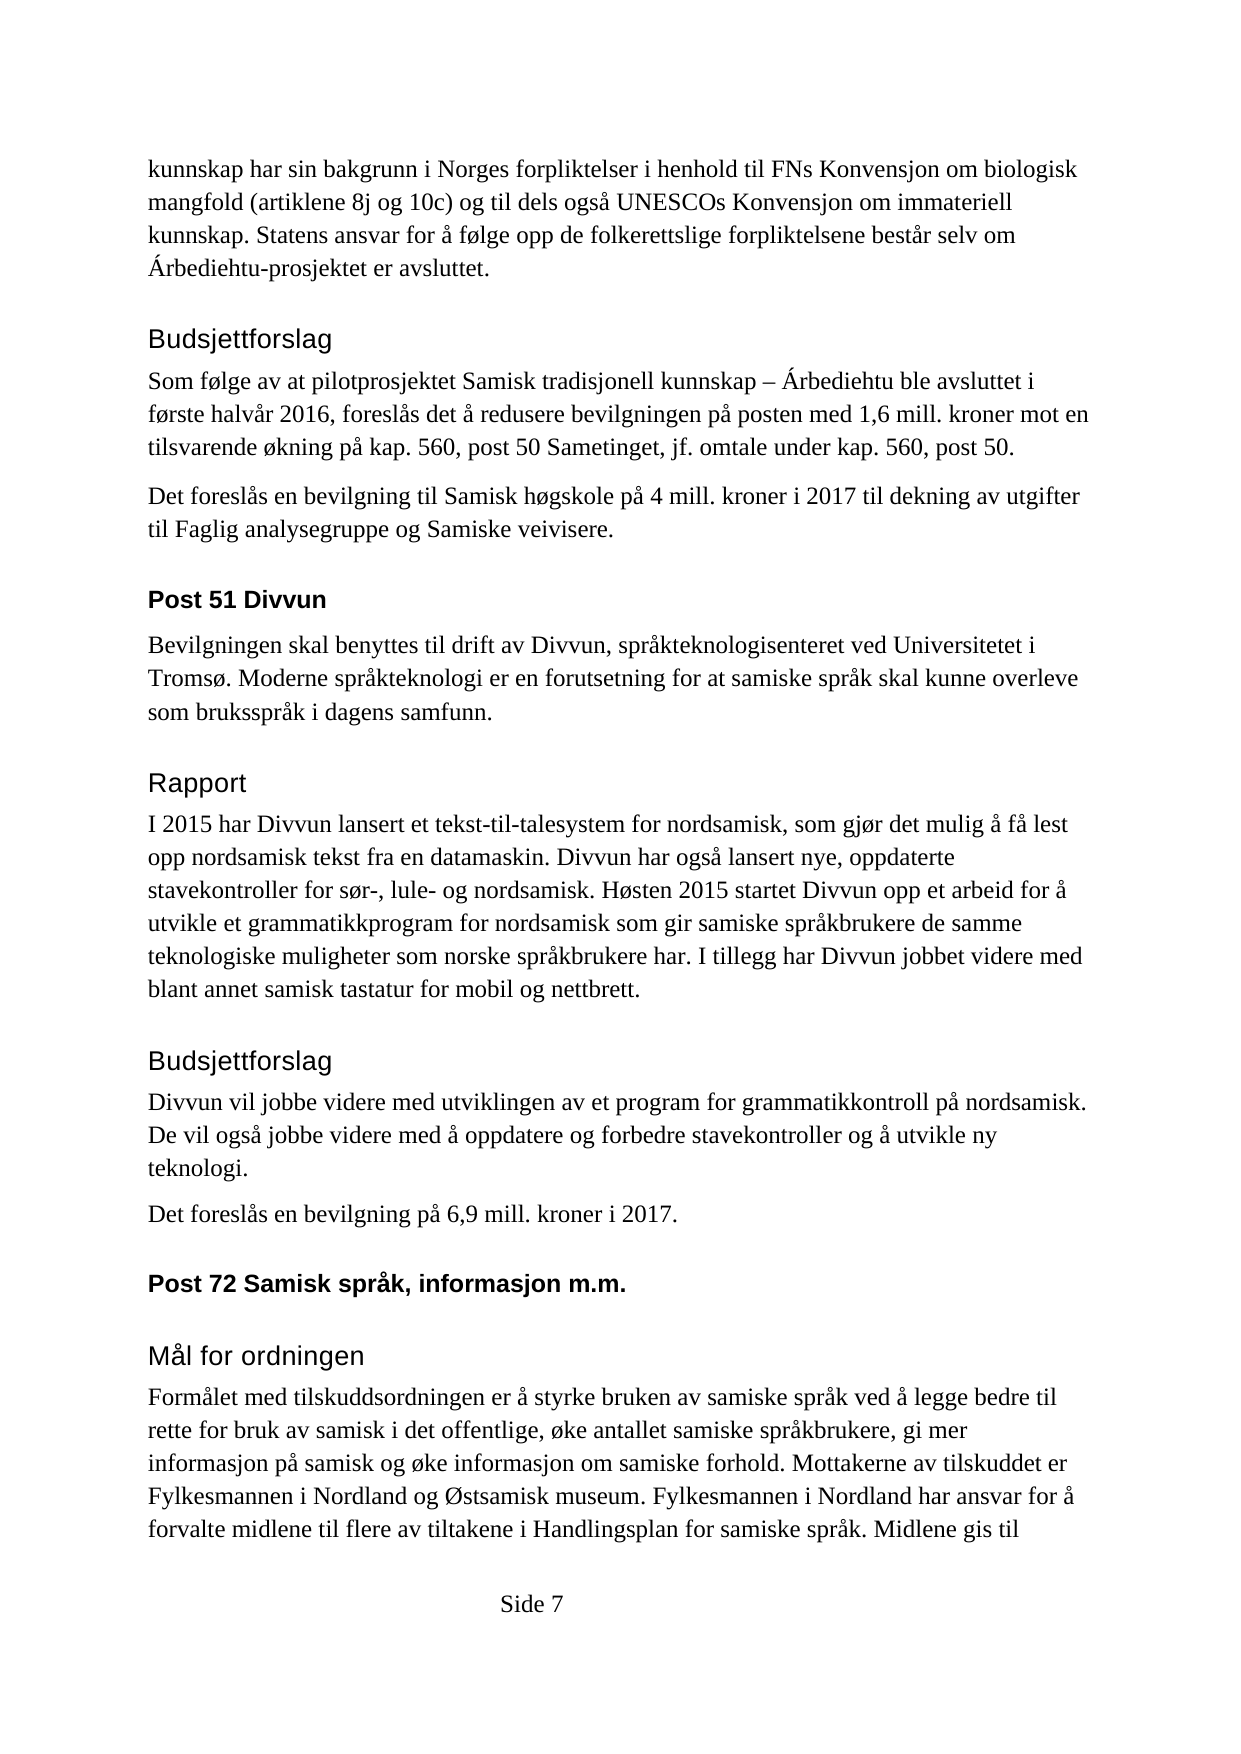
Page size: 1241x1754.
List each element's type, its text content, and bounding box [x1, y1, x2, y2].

text Bevilgningen skal benyttes til drift av Divvun, språkteknologisenteret ved Universitetet i Tromsø. Moderne språkteknologi er en forutsetning for at samiske språk skal kunne overleve som bruksspråk i dagens samfunn. [148, 631, 1093, 725]
text Post 72 Samisk språk, informasjon m.m. [148, 1269, 1093, 1298]
text Budsjettforslag [148, 1045, 1093, 1076]
text Rapport [148, 767, 1093, 798]
text Budsjettforslag [148, 323, 1093, 355]
text Formålet med tilskuddsordningen er å styrke bruken av samiske språk ved å legge bedre til rette for bruk av samisk i det offentlige, øke antallet samiske språkbrukere, gi mer informasjon på samisk og øke informasjon om samiske forhold. Mottakerne av tilskuddet er Fylkesmannen i Nordland og Østsamisk museum. Fylkesmannen i Nordland har ansvar for å forvalte midlene til flere av tiltakene i Handlingsplan for samiske språk. Midlene gis til [148, 1382, 1093, 1543]
text kunnskap har sin bakgrunn i Norges forpliktelser i henhold til FNs Konvensjon om biologisk mangfold (artiklene 8j og 10c) og til dels også UNESCOs Konvensjon om immateriell kunnskap. Statens ansvar for å følge opp de folkerettslige forpliktelsene består selv om Árbediehtu-prosjektet er avsluttet. [148, 154, 1093, 282]
text Post 51 Divvun [148, 585, 1093, 614]
text Som følge av at pilotprosjektet Samisk tradisjonell kunnskap – Árbediehtu ble avsluttet i første halvår 2016, foreslås det å redusere bevilgningen på posten med 1,6 mill. kroner mot en tilsvarende økning på kap. 560, post 50 Sametinget, jf. omtale under kap. 560, post 50. [148, 366, 1093, 461]
text I 2015 har Divvun lansert et tekst-til-talesystem for nordsamisk, som gjør det mulig å få lest opp nordsamisk tekst fra en datamaskin. Divvun har også lansert nye, oppdaterte stavekontroller for sør-, lule- og nordsamisk. Høsten 2015 startet Divvun opp et arbeid for å utvikle et grammatikkprogram for nordsamisk som gir samiske språkbrukere de samme teknologiske muligheter som norske språkbrukere har. I tillegg har Divvun jobbet videre med blant annet samisk tastatur for mobil og nettbrett. [148, 809, 1093, 1003]
text Divvun vil jobbe videre med utviklingen av et program for grammatikkontroll på nordsamisk. De vil også jobbe videre med å oppdatere og forbedre stavekontroller og å utvikle ny teknologi. [148, 1087, 1093, 1182]
text Mål for ordningen [148, 1340, 1093, 1371]
text Det foreslås en bevilgning til Samisk høgskole på 4 mill. kroner i 2017 til dekning av utgifter til Faglig analysegruppe og Samiske veivisere. [148, 481, 1093, 543]
text Det foreslås en bevilgning på 6,9 mill. kroner i 2017. [148, 1199, 1093, 1227]
